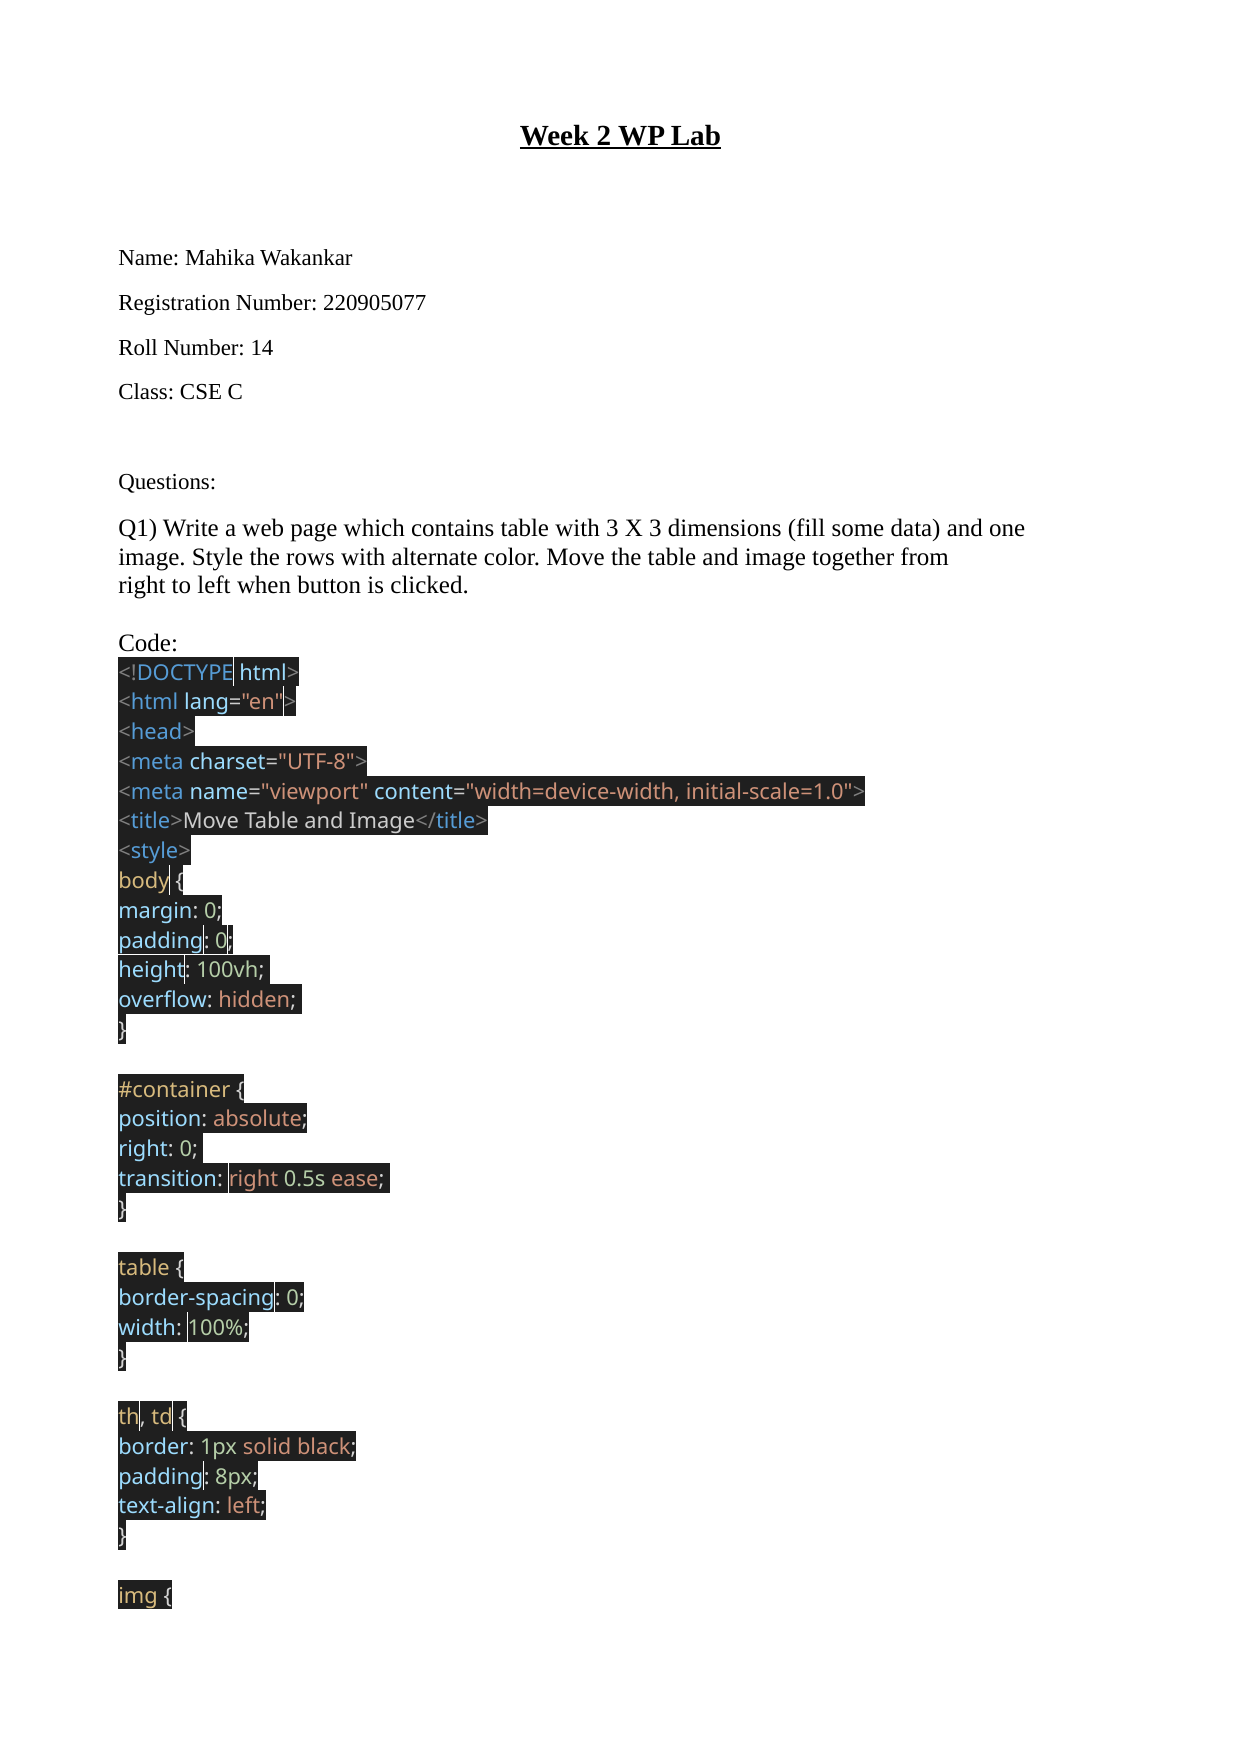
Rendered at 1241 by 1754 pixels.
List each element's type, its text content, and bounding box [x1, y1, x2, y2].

text #container { [118, 1073, 1122, 1103]
text padding: 0; [118, 925, 1122, 954]
text <style> [118, 835, 1122, 865]
text Questions: [118, 468, 1122, 494]
text } [118, 1014, 1122, 1044]
text body { [118, 865, 1122, 895]
text width: 100%; [118, 1312, 1122, 1342]
text image. Style the rows with alternate color. Move the table and image together from [118, 542, 1122, 570]
text border-spacing: 0; [118, 1282, 1122, 1312]
text Q1) Write a web page which contains table with 3 X 3 dimensions (fill some data) and one [118, 513, 1122, 542]
text <head> [118, 716, 1122, 746]
text table { [118, 1252, 1122, 1282]
text th, td { [118, 1401, 1122, 1431]
text Code: [118, 628, 1122, 657]
text Registration Number: 220905077 [118, 289, 1122, 315]
text border: 1px solid black; [118, 1431, 1122, 1461]
text Week 2 WP Lab [118, 118, 1122, 152]
text <meta name="viewport" content="width=device-width, initial-scale=1.0"> [118, 776, 1122, 806]
text text-align: left; [118, 1490, 1122, 1520]
text img { [118, 1580, 1122, 1609]
text position: absolute; [118, 1103, 1122, 1133]
text right to left when button is clicked. [118, 570, 1122, 599]
text right: 0; [118, 1133, 1122, 1163]
text height: 100vh; [118, 954, 1122, 984]
text } [118, 1342, 1122, 1371]
text <meta charset="UTF-8"> [118, 746, 1122, 776]
text padding: 8px; [118, 1461, 1122, 1490]
text <!DOCTYPE html> [118, 657, 1122, 686]
text } [118, 1193, 1122, 1222]
text overflow: hidden; [118, 984, 1122, 1014]
text <html lang="en"> [118, 686, 1122, 716]
text margin: 0; [118, 895, 1122, 925]
text } [118, 1520, 1122, 1550]
text transition: right 0.5s ease; [118, 1163, 1122, 1193]
text Roll Number: 14 [118, 334, 1122, 360]
text Name: Mahika Wakankar [118, 244, 1122, 270]
text <title>Move Table and Image</title> [118, 806, 1122, 835]
text Class: CSE C [118, 378, 1122, 405]
